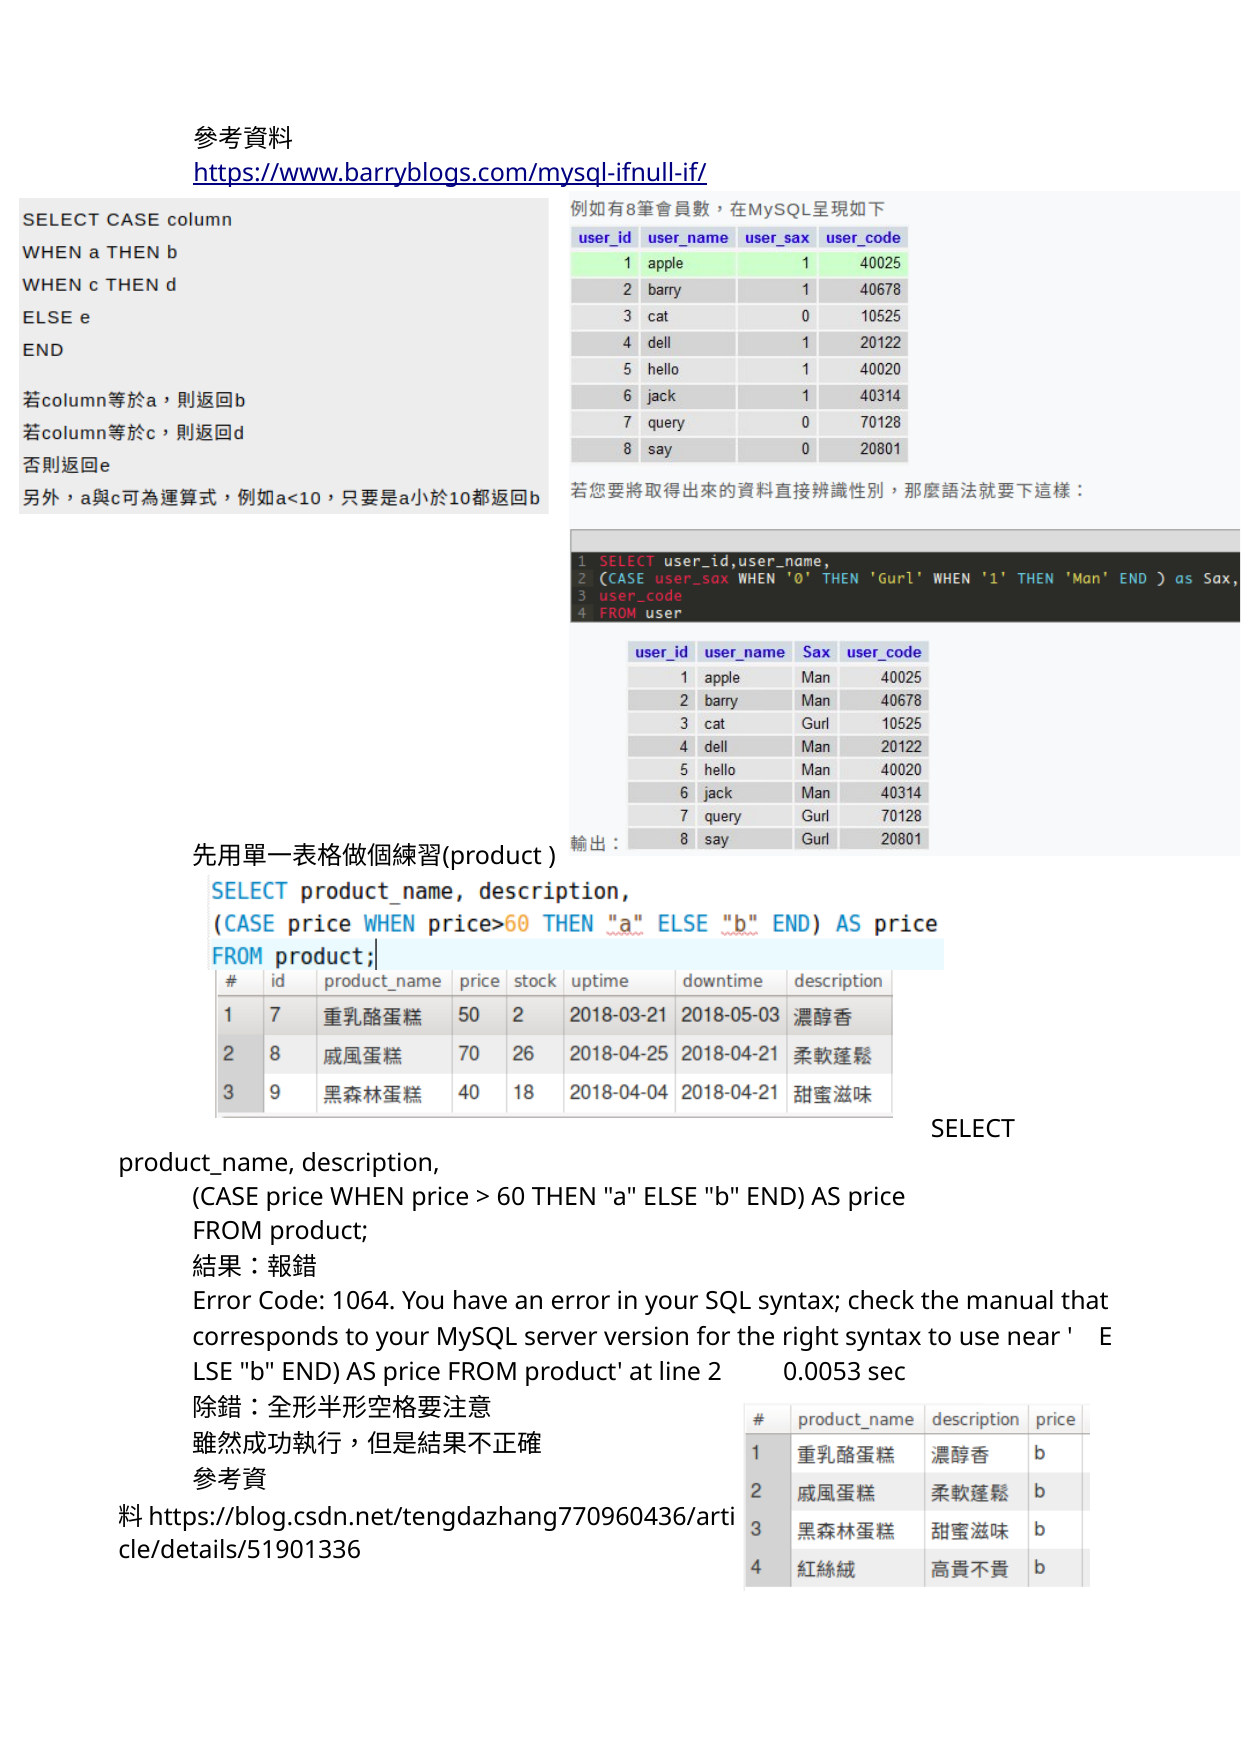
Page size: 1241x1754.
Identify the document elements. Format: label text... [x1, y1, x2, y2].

picture [19, 198, 549, 514]
list 參考資料 [156, 118, 1122, 154]
text 參考資料https://blog.csdn.net/tengdazhang770960436/article/details/51901336 [118, 1460, 743, 1566]
text 除錯：全形半形空格要注意 [118, 1387, 1122, 1423]
text SELECT product_name, description, [118, 1110, 1122, 1178]
text FROM product; [118, 1212, 1122, 1247]
text Error Code: 1064. You have an error in your SQL syntax; check the manual that corresponds to your MySQL server version for the right syntax to use near ' E LSE "b" END) AS price FROM product' at line 2 0.0053 sec [118, 1283, 1122, 1387]
picture [743, 1403, 1090, 1591]
text 雖然成功執行，但是結果不正確 [118, 1423, 743, 1460]
text [1090, 1460, 1122, 1566]
picture [207, 875, 944, 1118]
picture [568, 191, 1241, 856]
text 先用單一表格做個練習(product ) [118, 836, 1122, 872]
text [1090, 1423, 1122, 1460]
list https://www.barryblogs.com/mysql-ifnull-if/ [156, 154, 1122, 188]
text 結果：報錯 [118, 1247, 1122, 1283]
text (CASE price WHEN price > 60 THEN "a" ELSE "b" END) AS price [118, 1178, 1122, 1212]
